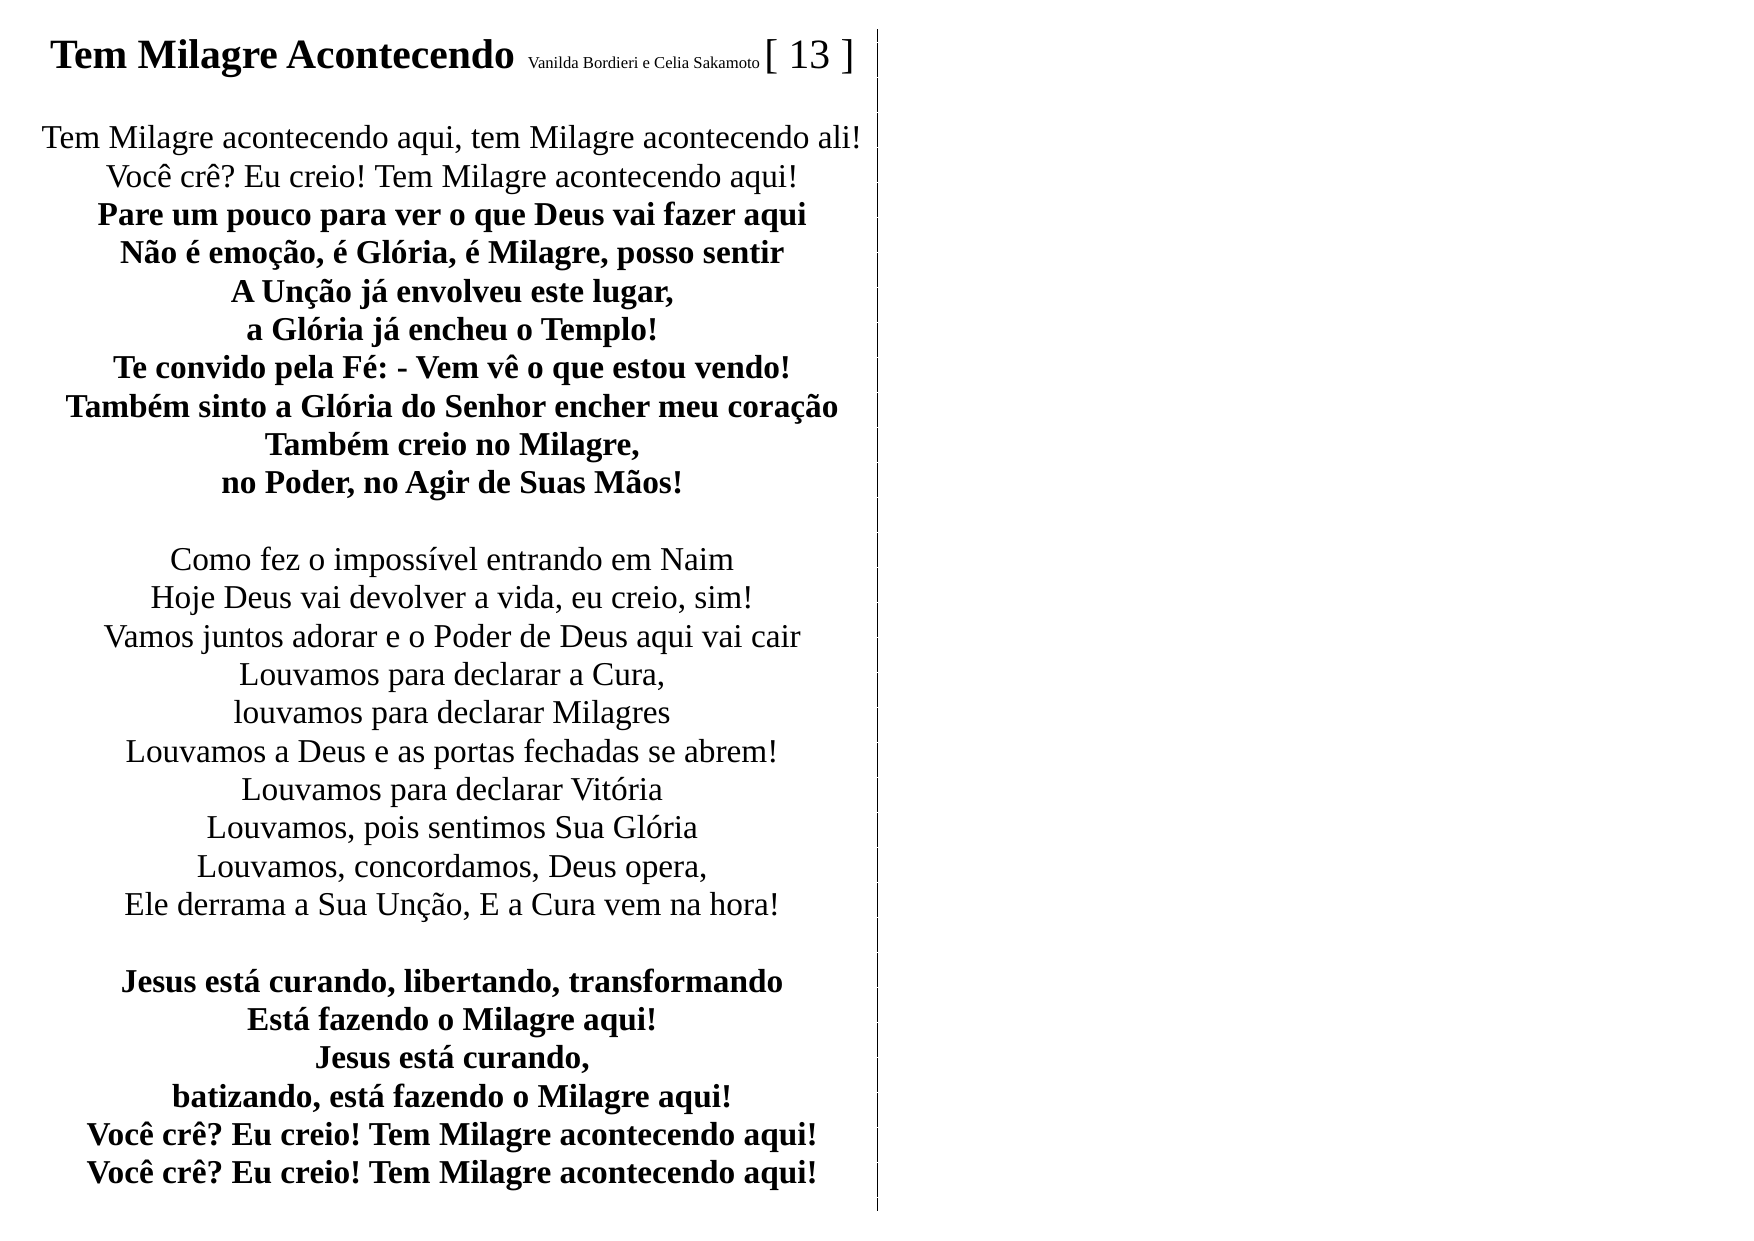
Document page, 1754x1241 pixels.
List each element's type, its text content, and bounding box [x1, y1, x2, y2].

text Jesus está curando, libertando, transformando [29, 961, 875, 999]
text Está fazendo o Milagre aqui! [29, 999, 875, 1038]
text Louvamos para declarar Vitória [29, 769, 875, 808]
text Não é emoção, é Glória, é Milagre, posso sentir [29, 233, 875, 271]
text Tem Milagre acontecendo aqui, tem Milagre acontecendo ali! [29, 118, 875, 156]
text Te convido pela Fé: - Vem vê o que estou vendo! [29, 348, 875, 386]
text a Glória já encheu o Templo! [29, 309, 875, 348]
text Vamos juntos adorar e o Poder de Deus aqui vai cair [29, 616, 875, 654]
text Como fez o impossível entrando em Naim [29, 539, 875, 578]
text Pare um pouco para ver o que Deus vai fazer aqui [29, 194, 875, 233]
text louvamos para declarar Milagres [29, 693, 875, 731]
text Também creio no Milagre, [29, 424, 875, 463]
text Tem Milagre Acontecendo Vanilda Bordieri e Celia Sakamoto [ 13 ] [29, 29, 875, 77]
text Você crê? Eu creio! Tem Milagre acontecendo aqui! [29, 1153, 875, 1191]
text Louvamos a Deus e as portas fechadas se abrem! [29, 731, 875, 769]
text Hoje Deus vai devolver a vida, eu creio, sim! [29, 578, 875, 616]
text no Poder, no Agir de Suas Mãos! [29, 463, 875, 501]
text Também sinto a Glória do Senhor encher meu coração [29, 386, 875, 424]
text Louvamos para declarar a Cura, [29, 654, 875, 693]
text Ele derrama a Sua Unção, E a Cura vem na hora! [29, 884, 875, 923]
text Você crê? Eu creio! Tem Milagre acontecendo aqui! [29, 1114, 875, 1153]
text Você crê? Eu creio! Tem Milagre acontecendo aqui! [29, 156, 875, 194]
text Louvamos, pois sentimos Sua Glória [29, 808, 875, 846]
text A Unção já envolveu este lugar, [29, 271, 875, 309]
text batizando, está fazendo o Milagre aqui! [29, 1076, 875, 1114]
text Louvamos, concordamos, Deus opera, [29, 846, 875, 884]
text Jesus está curando, [29, 1038, 875, 1076]
